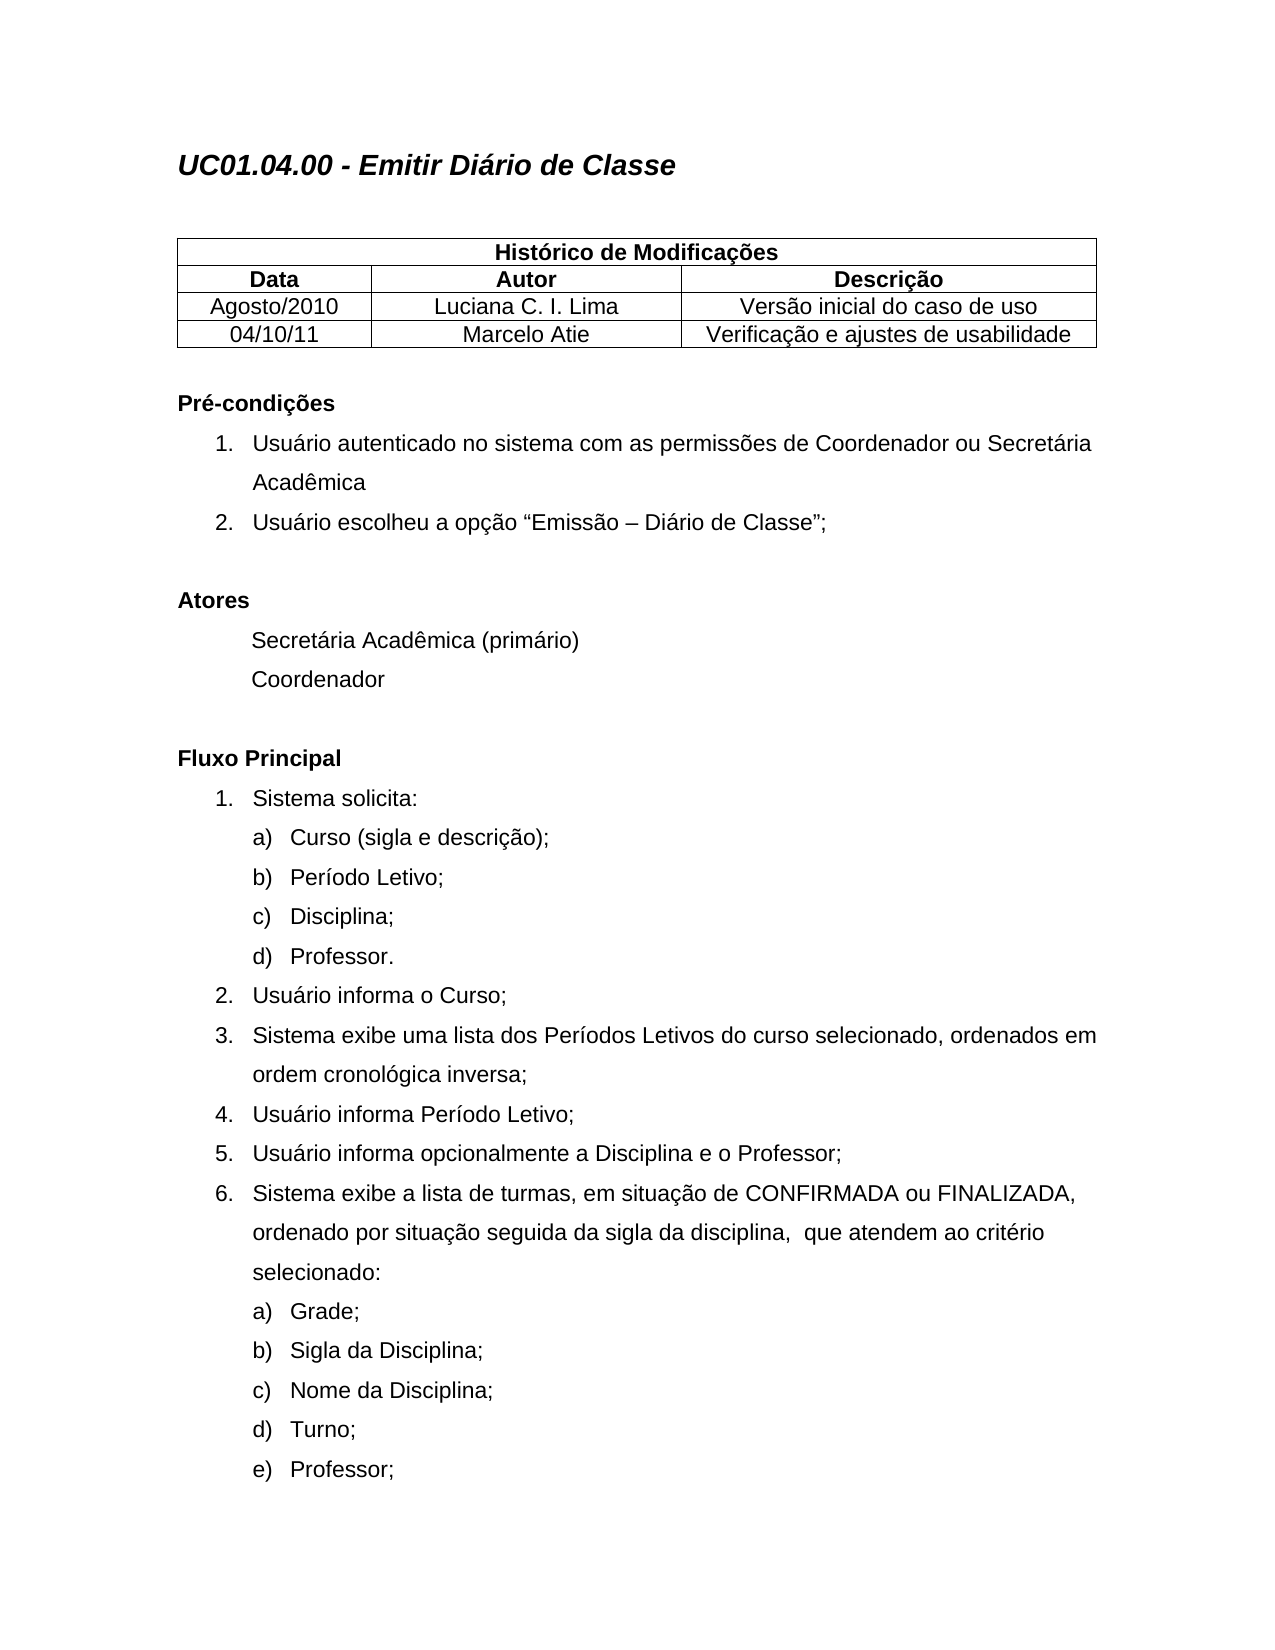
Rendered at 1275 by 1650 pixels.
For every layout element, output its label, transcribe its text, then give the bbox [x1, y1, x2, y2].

table_cell Verificação e ajustes de usabilidade [682, 321, 1096, 347]
list Professor. [252, 943, 1098, 969]
table_cell Autor [372, 266, 681, 292]
list Sistema exibe a lista de turmas, em situação de CONFIRMADA ou FINALIZADA, ordenado por situação seguida da sigla da disciplina, que atendem ao critério selecionado: [215, 1179, 1098, 1285]
table_header Histórico de Modificações [178, 239, 1096, 265]
list Usuário informa Período Letivo; [215, 1101, 1098, 1127]
text Secretária Acadêmica (primário) [177, 627, 1098, 653]
list Professor; [252, 1456, 1098, 1482]
list Usuário informa o Curso; [215, 982, 1098, 1008]
table_cell Descrição [682, 266, 1096, 292]
list Grade; [252, 1298, 1098, 1324]
list Sistema exibe uma lista dos Períodos Letivos do curso selecionado, ordenados em ordem cronológica inversa; [215, 1022, 1098, 1087]
text Atores [177, 587, 1098, 614]
list Disciplina; [252, 903, 1098, 929]
table_cell Agosto/2010 [178, 293, 371, 319]
table_cell Marcelo Atie [372, 321, 681, 347]
table_cell 10/04/11 [178, 321, 371, 347]
list Curso (sigla e descrição); [252, 824, 1098, 851]
list Turno; [252, 1416, 1098, 1443]
list Sistema solicita: [215, 785, 1098, 811]
table_cell Versão inicial do caso de uso [682, 293, 1096, 319]
list Nome da Disciplina; [252, 1377, 1098, 1403]
table_cell Luciana C. I. Lima [372, 293, 681, 319]
text Fluxo Principal [177, 745, 1098, 772]
list Usuário informa opcionalmente a Disciplina e o Professor; [215, 1140, 1098, 1166]
list Usuário escolheu a opção “Emissão – Diário de Classe”; [215, 508, 1098, 535]
list Usuário autenticado no sistema com as permissões de Coordenador ou Secretária Acadêmica [215, 429, 1098, 495]
text UC01.04.00 - Emitir Diário de Classe [177, 148, 1098, 181]
text Coordenador [177, 666, 1098, 693]
list Sigla da Disciplina; [252, 1337, 1098, 1364]
text Pré-condições [177, 390, 1098, 416]
table_cell Data [178, 266, 371, 292]
list Período Letivo; [252, 864, 1098, 890]
